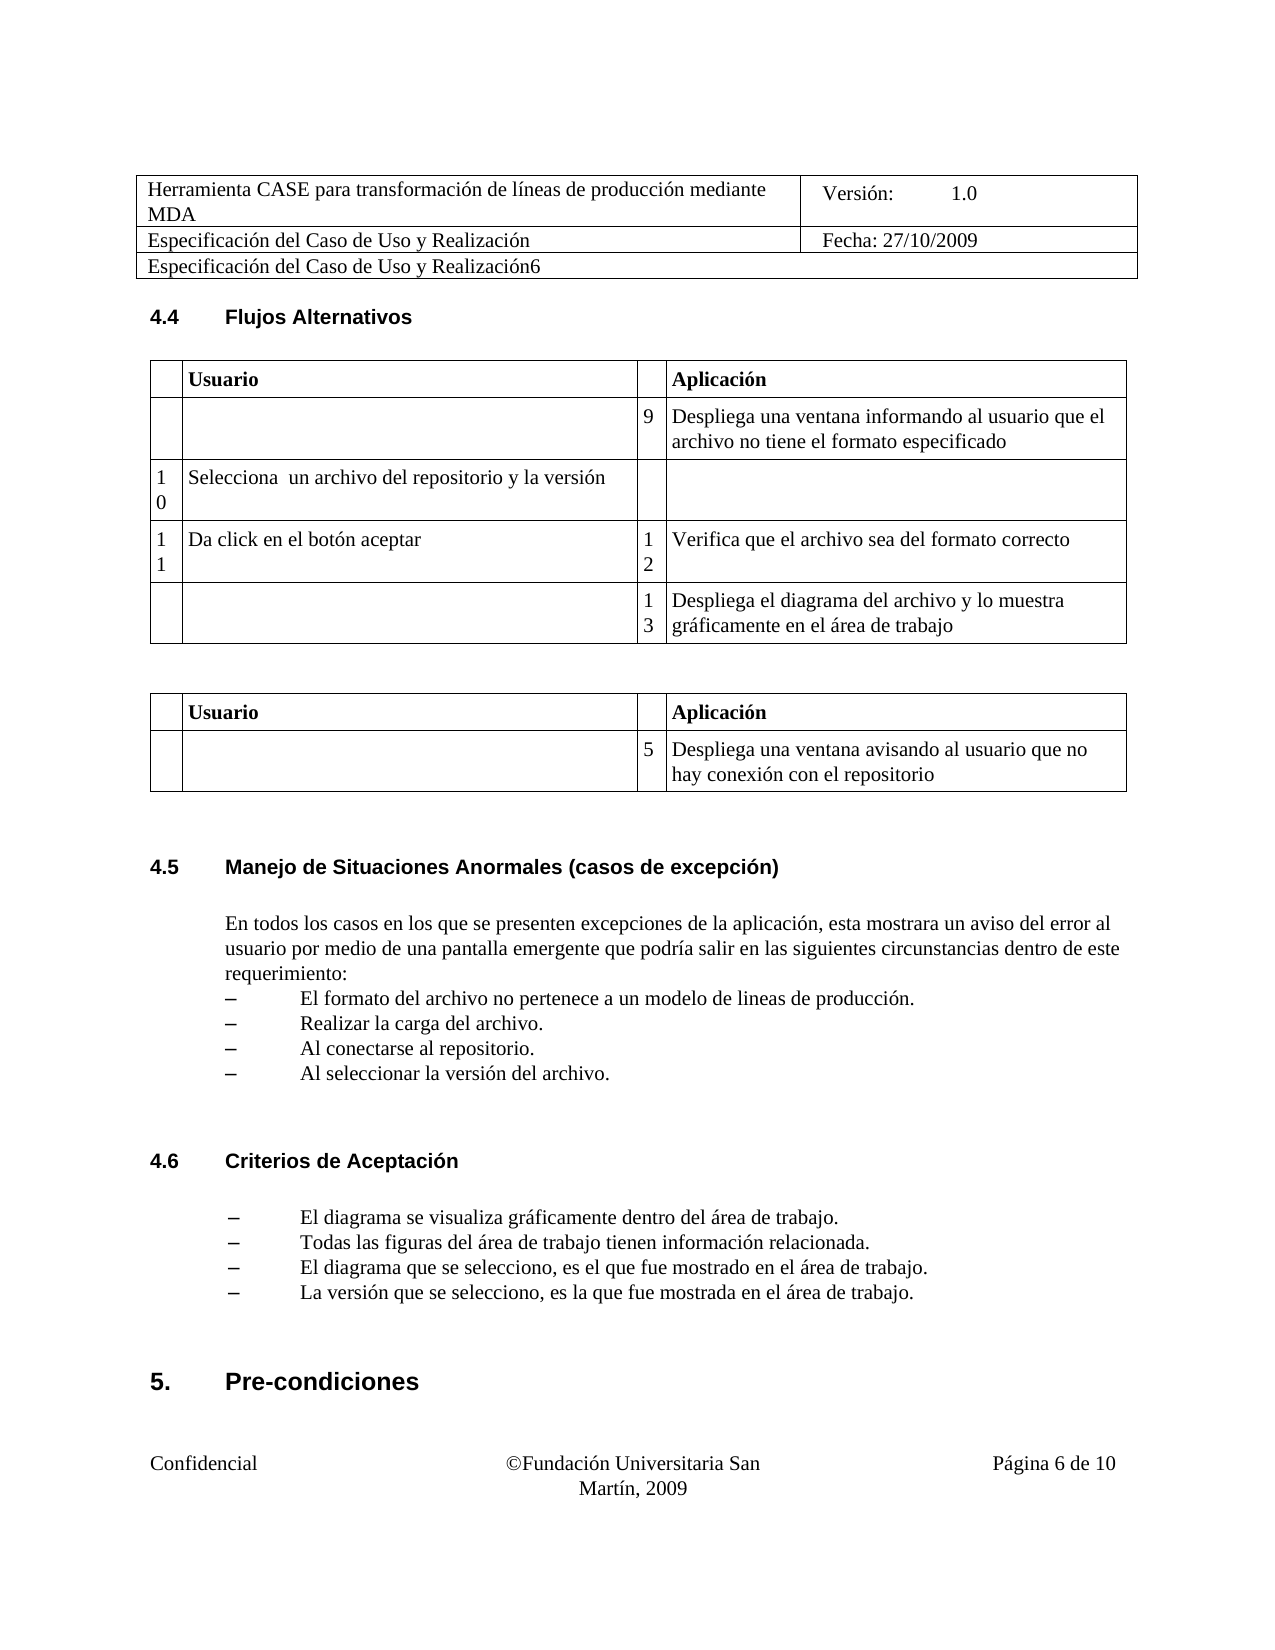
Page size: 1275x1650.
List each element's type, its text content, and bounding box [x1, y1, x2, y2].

list El diagrama que se selecciono, es el que fue mostrado en el área de trabajo. [228, 1254, 1125, 1279]
table_cell Despliega el diagrama del archivo y lo muestra gráficamente en el área de trabajo [667, 583, 1126, 643]
list El formato del archivo no pertenece a un modelo de lineas de producción. [225, 985, 1125, 1010]
table_cell [183, 731, 637, 791]
subtitle Manejo de Situaciones Anormales (casos de excepción) [150, 854, 1125, 879]
table_header [638, 361, 666, 397]
table_cell [183, 398, 637, 458]
table_cell [151, 398, 182, 458]
table_header Aplicación [667, 361, 1126, 397]
table_cell 9 [638, 398, 666, 458]
table_cell 10 [151, 460, 182, 520]
list Realizar la carga del archivo. [225, 1010, 1125, 1035]
list El diagrama se visualiza gráficamente dentro del área de trabajo. [228, 1204, 1125, 1229]
subtitle Flujos Alternativos [150, 304, 1125, 329]
table_cell [151, 583, 182, 643]
subtitle Criterios de Aceptación [150, 1148, 1125, 1173]
table_cell [183, 583, 637, 643]
text En todos los casos en los que se presenten excepciones de la aplicación, esta mostrara un aviso del error al usuario por medio de una pantalla emergente que podría salir en las siguientes circunstancias dentro de este requerimiento: [225, 910, 1125, 985]
table_cell [151, 731, 182, 791]
table_header [151, 361, 182, 397]
table_cell 12 [638, 521, 666, 582]
table_cell Da click en el botón aceptar [183, 521, 637, 582]
table_cell Verifica que el archivo sea del formato correcto [667, 521, 1126, 582]
table_header Usuario [183, 361, 637, 397]
table_header [638, 694, 666, 730]
table_cell 5 [638, 731, 666, 791]
list Todas las figuras del área de trabajo tienen información relacionada. [228, 1229, 1125, 1254]
table_cell [638, 460, 666, 520]
table_header Aplicación [667, 694, 1126, 730]
table_cell Despliega una ventana avisando al usuario que no hay conexión con el repositorio [667, 731, 1126, 791]
subtitle Pre-condiciones [150, 1367, 1125, 1395]
table_cell 11 [151, 521, 182, 582]
list Al conectarse al repositorio. [225, 1035, 1125, 1060]
table_header [151, 694, 182, 730]
table_cell Despliega una ventana informando al usuario que el archivo no tiene el formato especificado [667, 398, 1126, 458]
list Al seleccionar la versión del archivo. [225, 1060, 1125, 1085]
table_header Usuario [183, 694, 637, 730]
table_cell [667, 460, 1126, 520]
table_cell Selecciona un archivo del repositorio y la versión [183, 460, 637, 520]
table_cell 13 [638, 583, 666, 643]
list La versión que se selecciono, es la que fue mostrada en el área de trabajo. [228, 1279, 1125, 1304]
